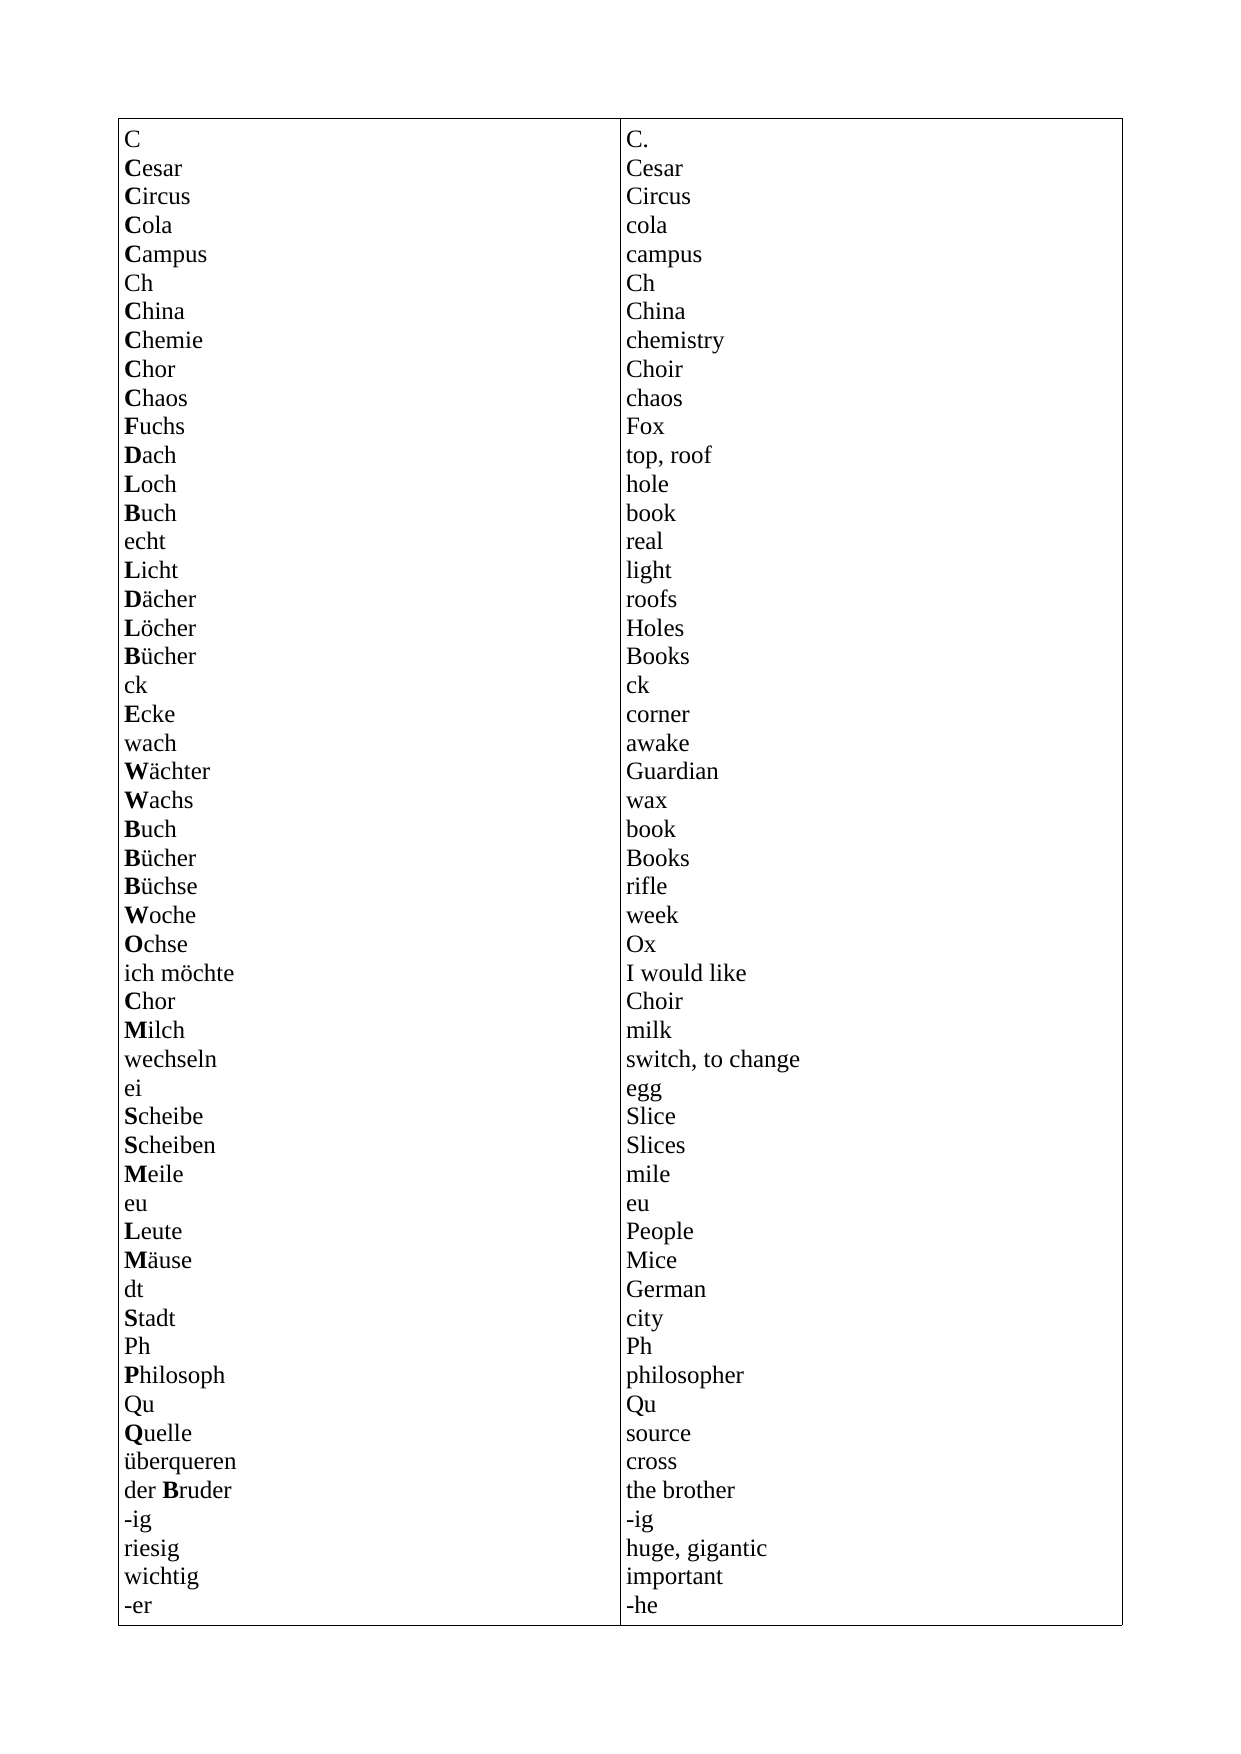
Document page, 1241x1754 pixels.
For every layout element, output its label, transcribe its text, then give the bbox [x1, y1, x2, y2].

table_cell C Cesar Circus Cola Campus Ch China Chemie Chor Chaos Fuchs Dach Loch Buch echt Licht Dächer Löcher Bücher ck Ecke wach Wächter Wachs Buch Bücher Büchse Woche Ochse ich möchte Chor Milch wechseln ei Scheibe Scheiben Meile eu Leute Mäuse dt Stadt Ph Philosoph Qu Quelle überqueren der Bruder -ig riesig wichtig -er [119, 119, 620, 1625]
table_cell C. Cesar Circus cola campus Ch China chemistry Choir chaos Fox top, roof hole book real light roofs Holes Books ck corner awake Guardian wax book Books rifle week Ox I would like Choir milk switch, to change egg Slice Slices mile eu People Mice German city Ph philosopher Qu source cross the brother -ig huge, gigantic important -he [621, 119, 1122, 1625]
